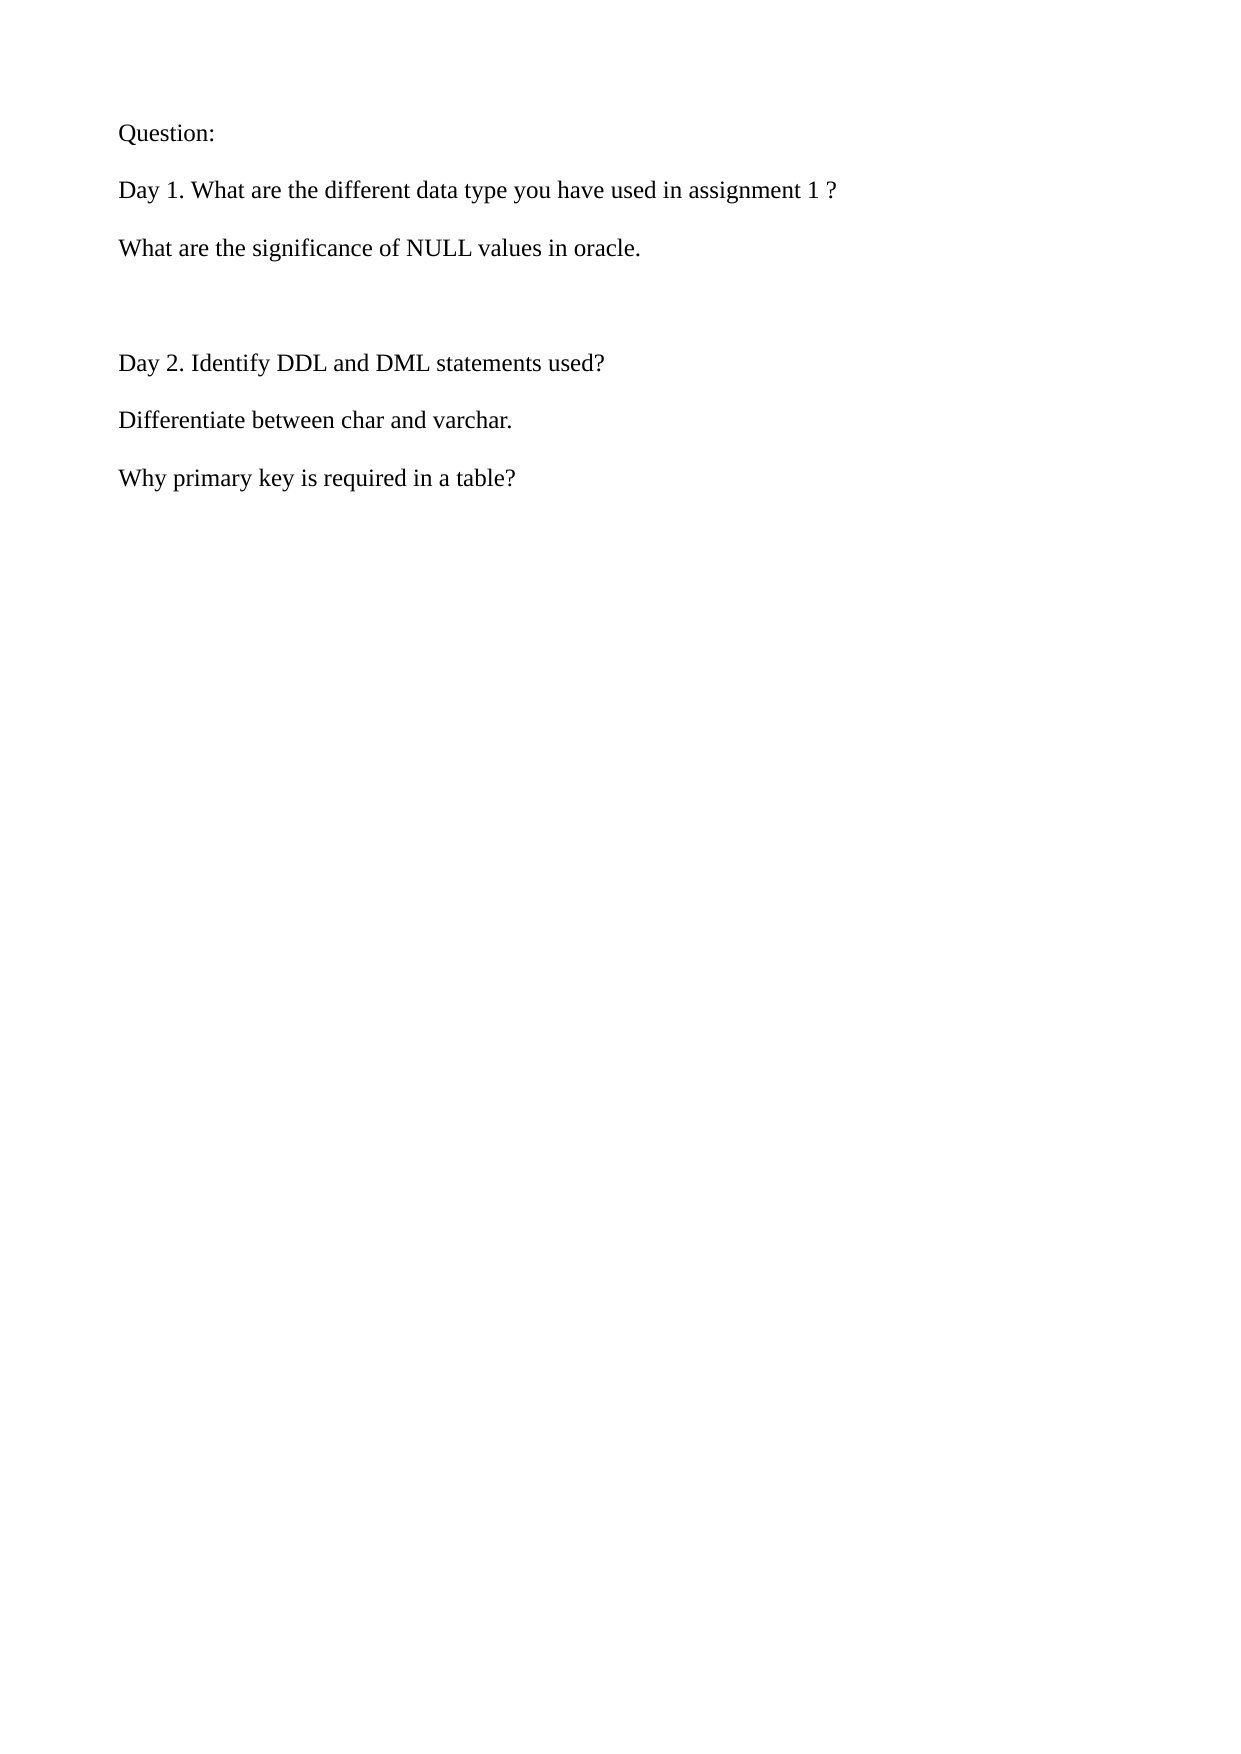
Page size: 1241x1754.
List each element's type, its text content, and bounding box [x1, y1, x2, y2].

text Day 1. What are the different data type you have used in assignment 1 ? [118, 176, 1122, 204]
text Differentiate between char and varchar. [118, 406, 1122, 434]
text Day 2. Identify DDL and DML statements used? [118, 348, 1122, 377]
text Question: [118, 118, 1122, 147]
text Why primary key is required in a table? [118, 463, 1122, 492]
text What are the significance of NULL values in oracle. [118, 233, 1122, 262]
